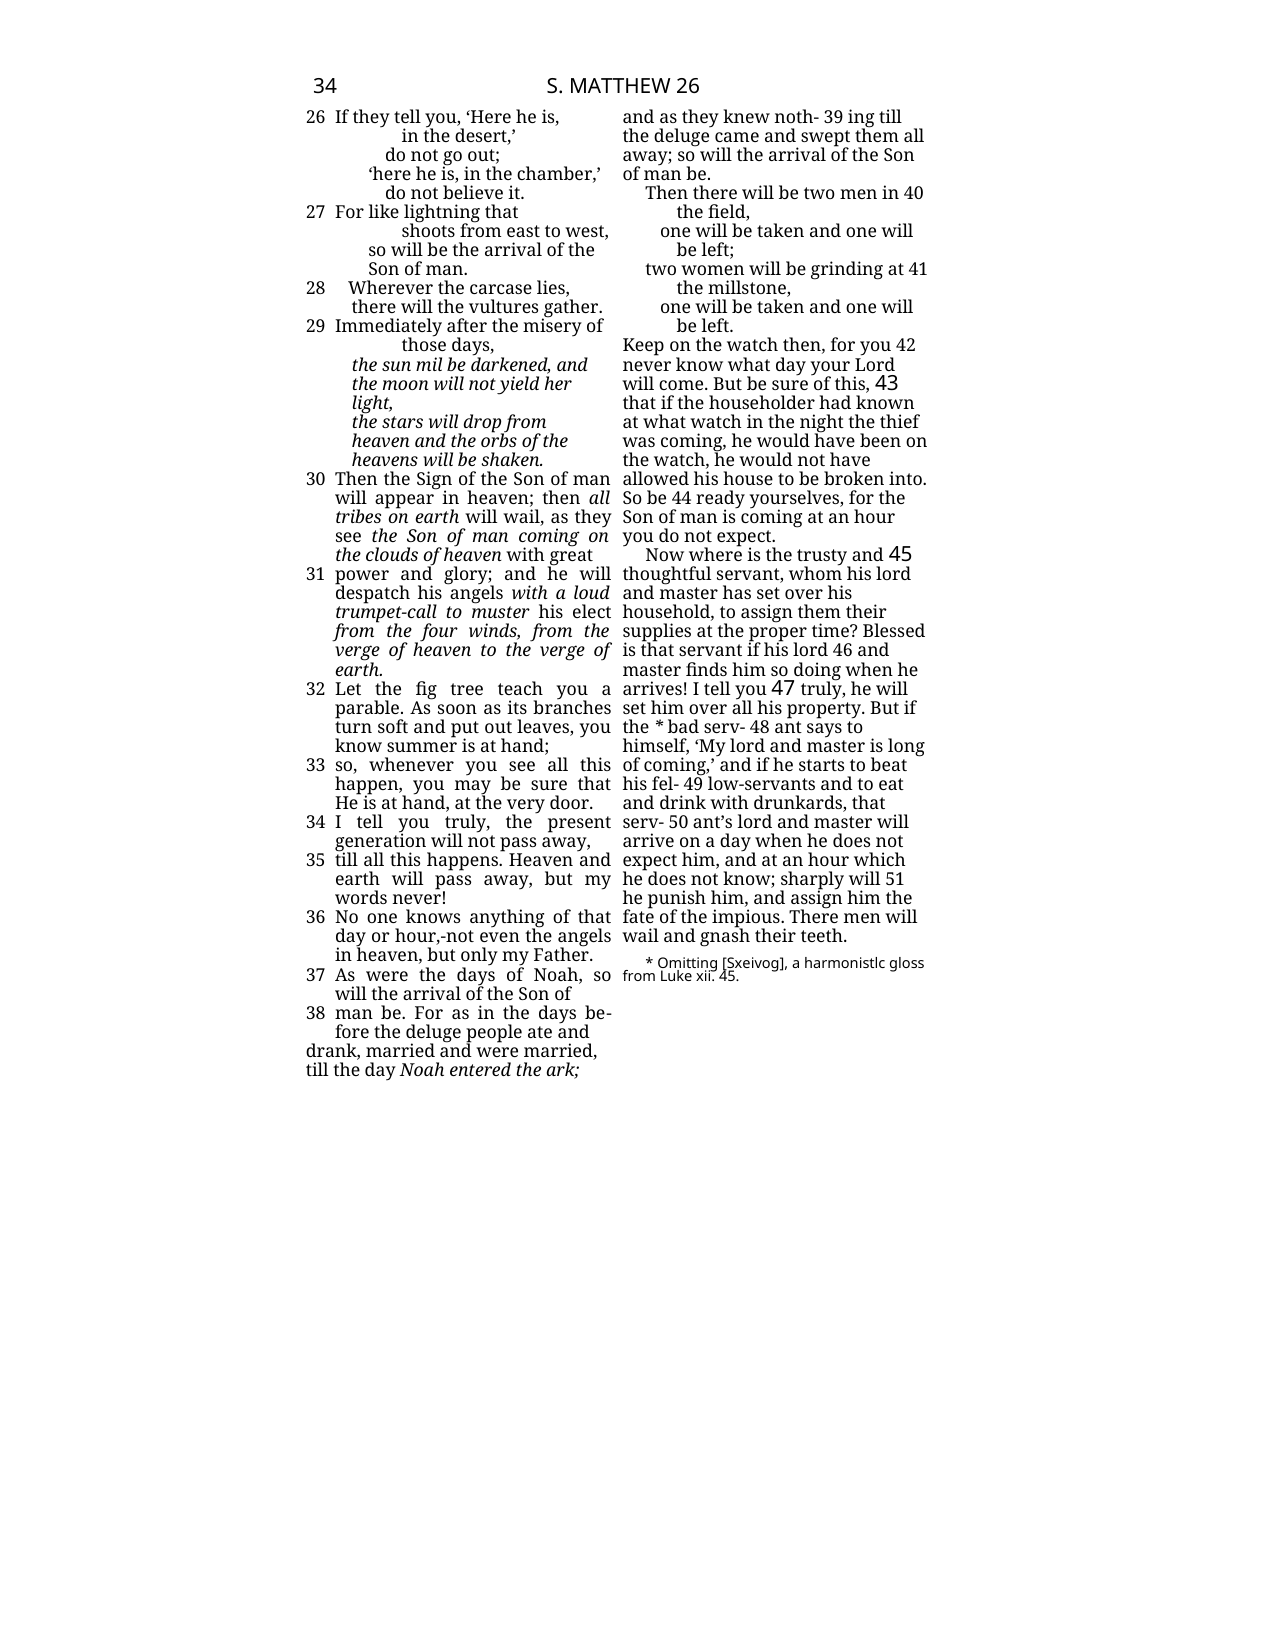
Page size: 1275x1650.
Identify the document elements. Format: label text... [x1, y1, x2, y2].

text Then there will be two men in 40 the field, [645, 184, 928, 222]
text two women will be grinding at 41 the millstone, [645, 260, 928, 298]
text Now where is the trusty and 45 thoughtful servant, whom his lord and master has set over his household, to assign them their supplies at the proper time? Blessed is that servant if his lord 46 and master finds him so doing when he arrives! I tell you 47 truly, he will set him over all his property. But if the * bad serv- 48 ant says to himself, ‘My lord and master is long of coming,’ and if he starts to beat his fel- 49 low-servants and to eat and drink with drunkards, that serv- 50 ant’s lord and master will arrive on a day when he does not ex­pect him, and at an hour which he does not know; sharply will 51 he punish him, and assign him the fate of the impious. There men will wail and gnash their teeth. [622, 546, 928, 947]
text * Omitting [Sxeivog], a harmonistlc gloss from Luke xii. 45. [622, 958, 928, 984]
text the sun mil be darkened, and the moon will not yield her light, [351, 356, 612, 413]
text and as they knew noth- 39 ing till the deluge came and swept them all away; so will the arrival of the Son of man be. [622, 108, 928, 184]
list As were the days of Noah, so will the arrival of the Son of [306, 966, 612, 1004]
list till all this happens. Heaven and earth will pass away, but my words never! [306, 851, 612, 908]
list power and glory; and he will despatch his angels with a loud trumpet-call to muster his elect from the four winds, from the verge of heaven to the verge of earth. [306, 565, 612, 680]
list so, whenever you see all this happen, you may be sure that He is at hand, at the very door. [306, 756, 612, 813]
text Keep on the watch then, for you 42 never know what day your Lord will come. But be sure of this, 43 that if the householder had known at what watch in the night the thief was coming, he would have been on the watch, he would not have allowed his house to be broken into. So be 44 ready yourselves, for the Son of man is coming at an hour you do not expect. [622, 337, 928, 546]
list If they tell you, ‘Here he is, [306, 108, 612, 127]
text one will be taken and one will be left. [660, 298, 928, 337]
list man be. For as in the days be­fore the deluge people ate and [306, 1004, 612, 1042]
text shoots from east to west, so will be the arrival of the Son of man. [368, 222, 612, 279]
list Wherever the carcase lies, there will the vultures gather. [306, 279, 612, 318]
text ‘here he is, in the chamber,’ do not believe it. [368, 165, 612, 203]
text the stars will drop from heaven and the orbs of the heavens will be shaken. [351, 413, 612, 470]
text drank, married and were mar­ried, till the day Noah entered the ark; [306, 1042, 612, 1080]
list No one knows anything of that day or hour,-not even the angels in heaven, but only my Father. [306, 908, 612, 966]
text in the desert,’ do not go out; [385, 127, 524, 165]
text one will be taken and one will be left; [660, 222, 928, 260]
list I tell you truly, the present generation will not pass away, [306, 813, 612, 851]
list Immediately after the misery of [306, 318, 612, 337]
list Then the Sign of the Son of man will appear in heaven; then all tribes on earth will wail, as they see the Son of man coming on the clouds of heaven with great [306, 470, 612, 565]
text those days, [368, 337, 612, 356]
list Let the fig tree teach you a parable. As soon as its branches turn soft and put out leaves, you know summer is at hand; [306, 680, 612, 756]
list For like lightning that [306, 203, 612, 222]
